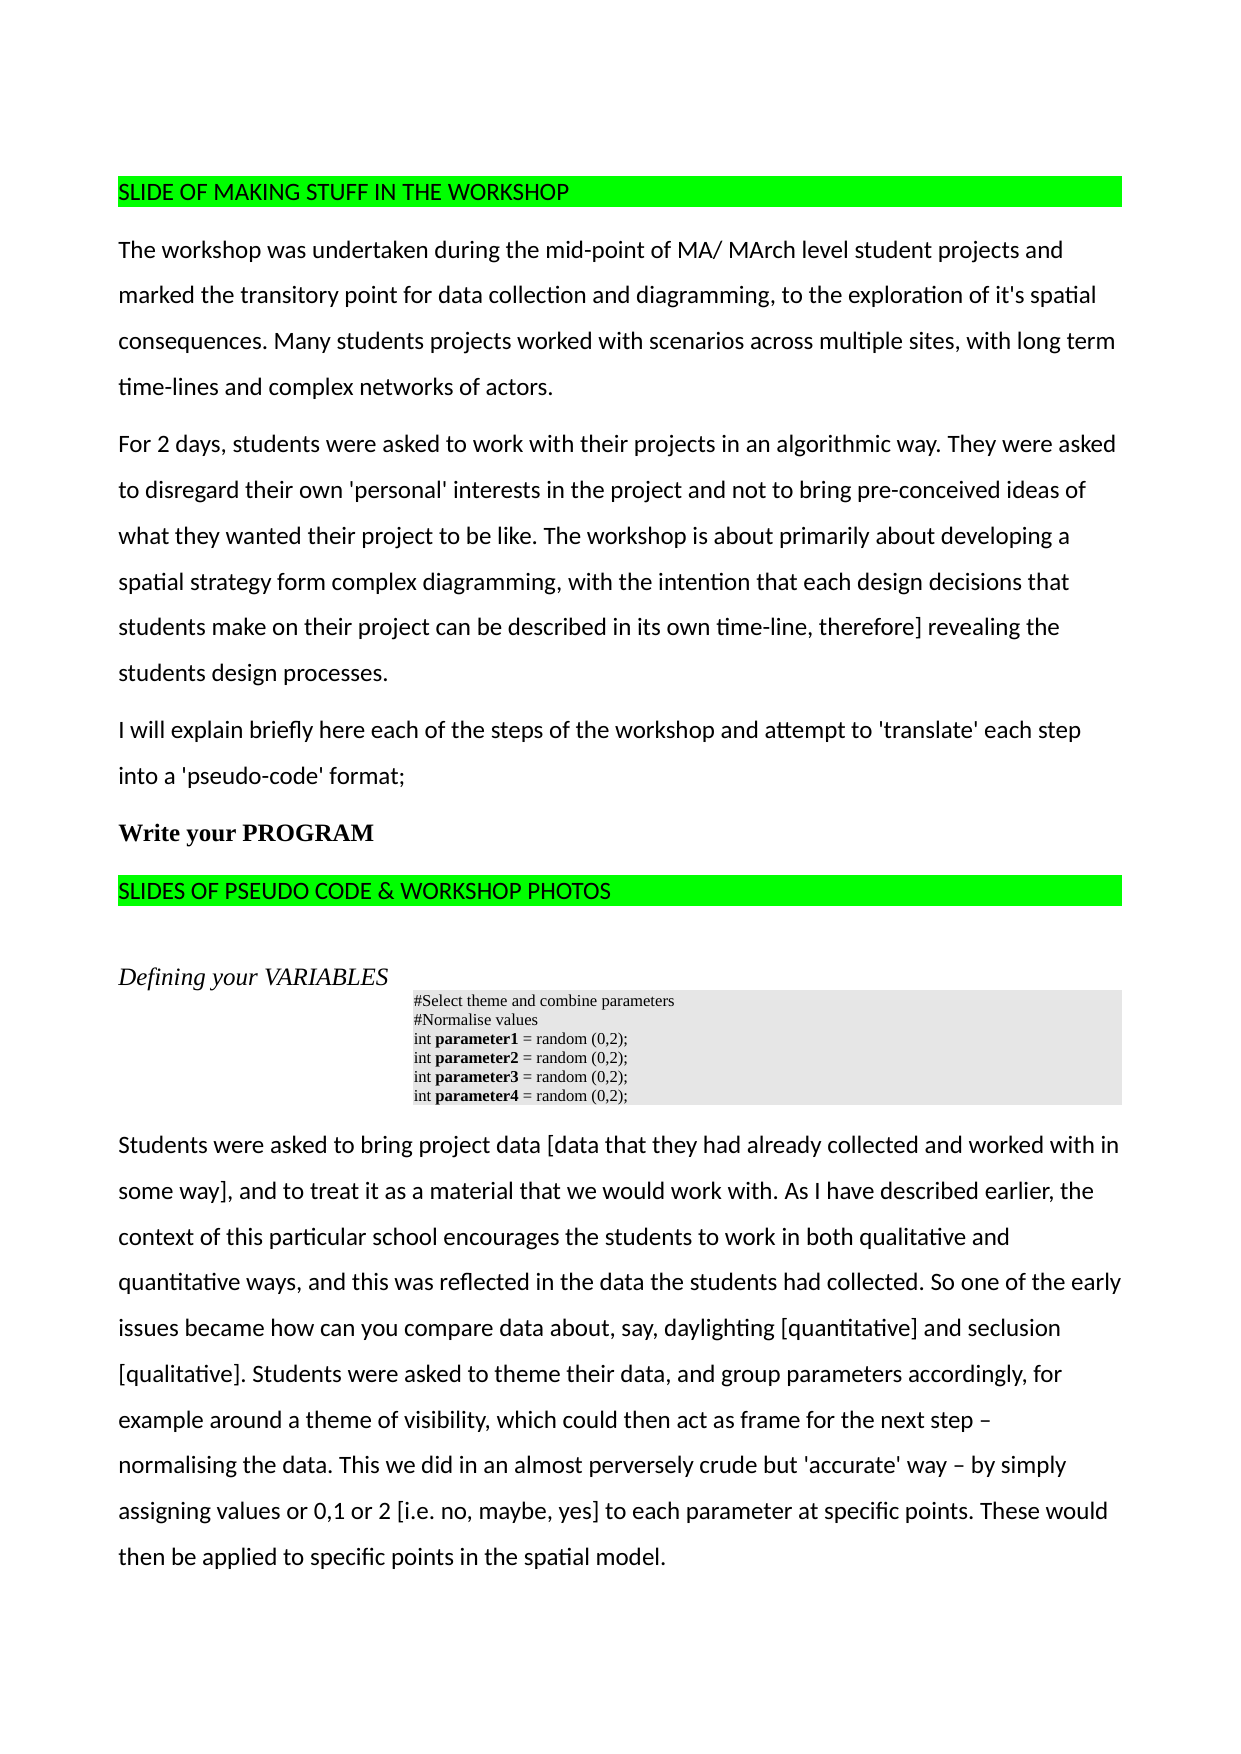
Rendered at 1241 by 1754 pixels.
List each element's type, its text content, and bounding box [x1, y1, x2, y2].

text Students were asked to bring project data [data that they had already collected and worked with in some way], and to treat it as a material that we would work with. As I have described earlier, the context of this particular school encourages the students to work in both qualitative and quantitative ways, and this was reflected in the data the students had collected. So one of the early issues became how can you compare data about, say, daylighting [quantitative] and seclusion [qualitative]. Students were asked to theme their data, and group parameters accordingly, for example around a theme of visibility, which could then act as frame for the next step – normalising the data. This we did in an almost perversely crude but 'accurate' way – by simply assigning values or 0,1 or 2 [i.e. no, maybe, yes] to each parameter at specific points. These would then be applied to specific points in the spatial model. [118, 1129, 1122, 1571]
text The workshop was undertaken during the mid-point of MA/ MArch level student projects and marked the transitory point for data collection and diagramming, to the exploration of it's spatial consequences. Many students projects worked with scenarios across multiple sites, with long term time-lines and complex networks of actors. [118, 234, 1122, 402]
text For 2 days, students were asked to work with their projects in an algorithmic way. They were asked to disregard their own 'personal' interests in the project and not to bring pre-conceived ideas of what they wanted their project to be like. The workshop is about primarily about developing a spatial strategy form complex diagramming, with the intention that each design decisions that students make on their project can be described in its own time-line, therefore] revealing the students design processes. [118, 428, 1122, 688]
text int parameter3 = random (0,2); [413, 1067, 1122, 1086]
text I will explain briefly here each of the steps of the workshop and attempt to 'translate' each step into a 'pseudo-code' format; [118, 715, 1122, 791]
text SLIDE OF MAKING STUFF IN THE WORKSHOP [118, 176, 1122, 207]
text int parameter1 = random (0,2); [413, 1029, 1122, 1048]
text #Normalise values [413, 1009, 1122, 1029]
text int parameter2 = random (0,2); [413, 1048, 1122, 1067]
text Write your PROGRAM [118, 818, 1120, 847]
text int parameter4 = random (0,2); [413, 1086, 1122, 1105]
text SLIDES OF PSEUDO CODE & WORKSHOP PHOTOS [118, 875, 1122, 906]
text Defining your VARIABLES [118, 962, 1120, 990]
text #Select theme and combine parameters [413, 990, 1122, 1009]
